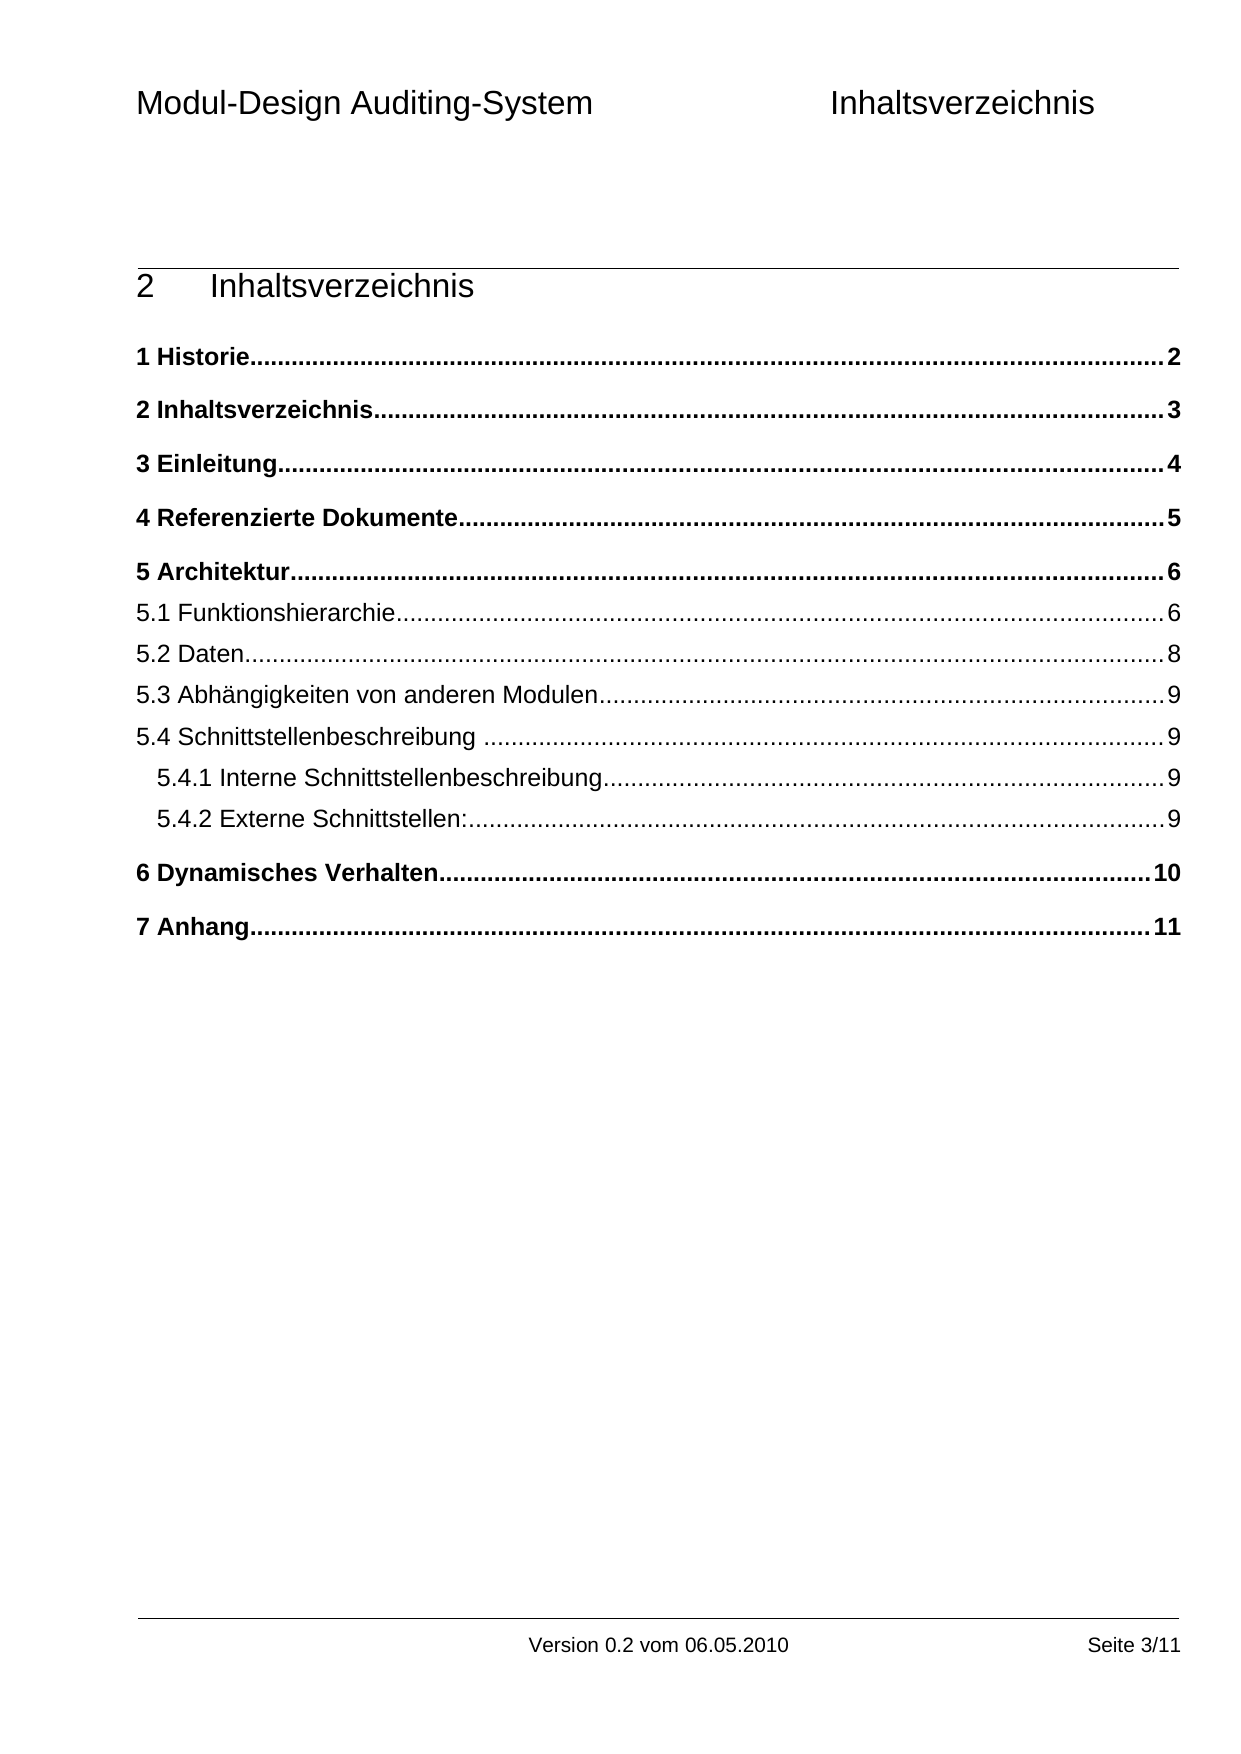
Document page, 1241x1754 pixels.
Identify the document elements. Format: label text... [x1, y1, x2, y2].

text 5.4.2 Externe Schnittstellen: 9 [157, 804, 1181, 833]
text 3 Einleitung 4 [136, 449, 1181, 478]
text 5.4.1 Interne Schnittstellenbeschreibung 9 [157, 763, 1181, 792]
text 5.1 Funktionshierarchie 6 [136, 598, 1181, 627]
text 5.3 Abhängigkeiten von anderen Modulen 9 [136, 681, 1181, 709]
subtitle Inhaltsverzeichnis [136, 289, 1181, 304]
text 1 Historie 2 [136, 342, 1181, 371]
text 5.2 Daten 8 [136, 639, 1181, 668]
text 4 Referenzierte Dokumente 5 [136, 503, 1181, 532]
text 2 Inhaltsverzeichnis 3 [136, 396, 1181, 424]
text 6 Dynamisches Verhalten 10 [136, 858, 1181, 887]
text 5 Architektur 6 [136, 557, 1181, 586]
text 7 Anhang 11 [136, 912, 1181, 941]
text 5.4 Schnittstellenbeschreibung 9 [136, 722, 1181, 751]
